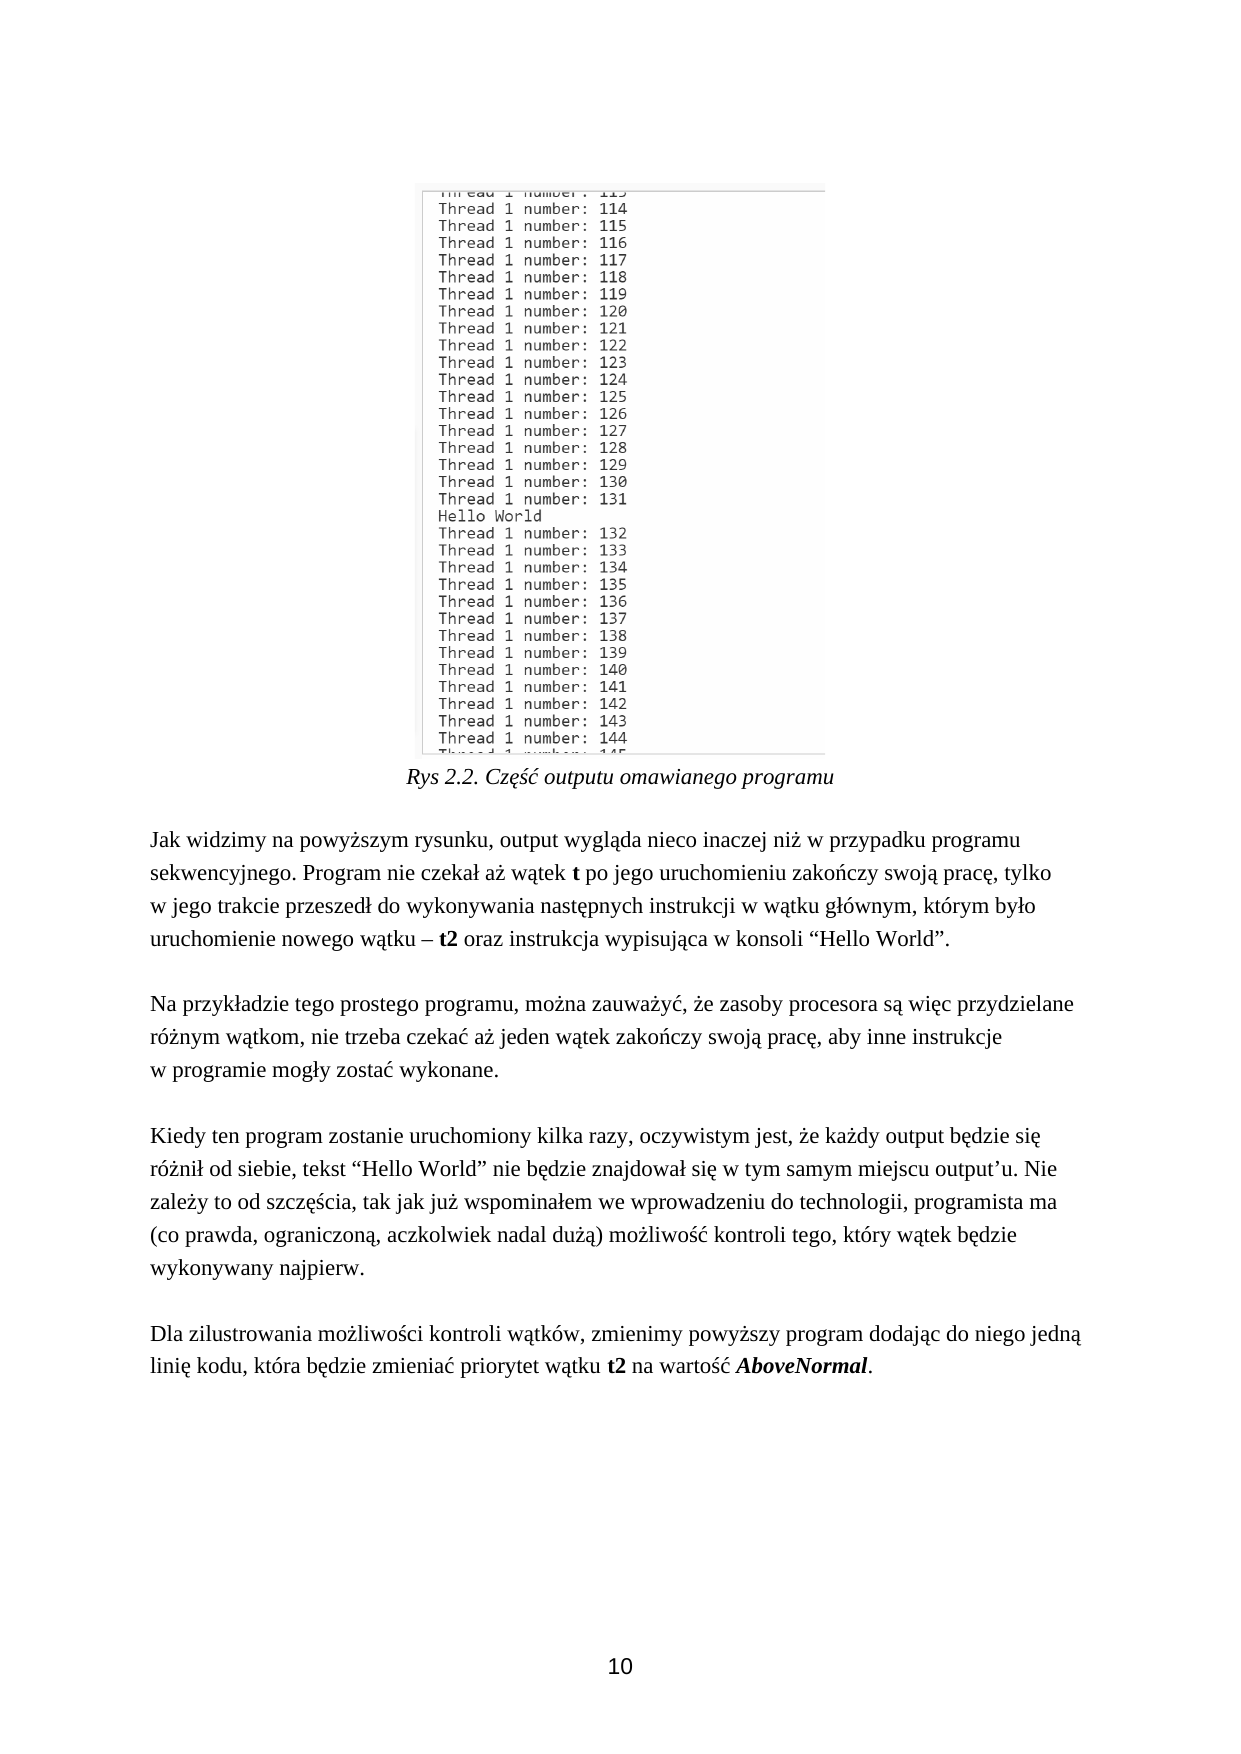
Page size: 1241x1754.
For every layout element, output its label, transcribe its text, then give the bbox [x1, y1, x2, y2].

text Na przykładzie tego prostego programu, można zauważyć, że zasoby procesora są więc przydzielane różnym wątkom, nie trzeba czekać aż jeden wątek zakończy swoją pracę, aby inne instrukcje [150, 991, 1090, 1050]
text Kiedy ten program zostanie uruchomiony kilka razy, oczywistym jest, że każdy output będzie się różnił od siebie, tekst “Hello World” nie będzie znajdował się w tym samym miejscu output’u. Nie zależy to od szczęścia, tak jak już wspominałem we wprowadzeniu do technologii, programista ma (co prawda, ograniczoną, aczkolwiek nadal dużą) możliwość kontroli tego, który wątek będzie wykonywany najpierw. [150, 1122, 1090, 1280]
text Jak widzimy na powyższym rysunku, output wygląda nieco inaczej niż w przypadku programu sekwencyjnego. Program nie czekał aż wątek t po jego uruchomieniu zakończy swoją pracę, tylko [150, 826, 1090, 885]
picture [414, 183, 826, 759]
text w jego trakcie przeszedł do wykonywania następnych instrukcji w wątku głównym, którym było uruchomienie nowego wątku – t2 oraz instrukcja wypisująca w konsoli “Hello World”. [150, 892, 1090, 951]
text Rys 2.2. Część outputu omawianego programu [150, 763, 1090, 789]
text w programie mogły zostać wykonane. [150, 1056, 1090, 1083]
text Dla zilustrowania możliwości kontroli wątków, zmienimy powyższy program dodając do niego jedną linię kodu, która będzie zmieniać priorytet wątku t2 na wartość AboveNormal. [150, 1320, 1090, 1379]
